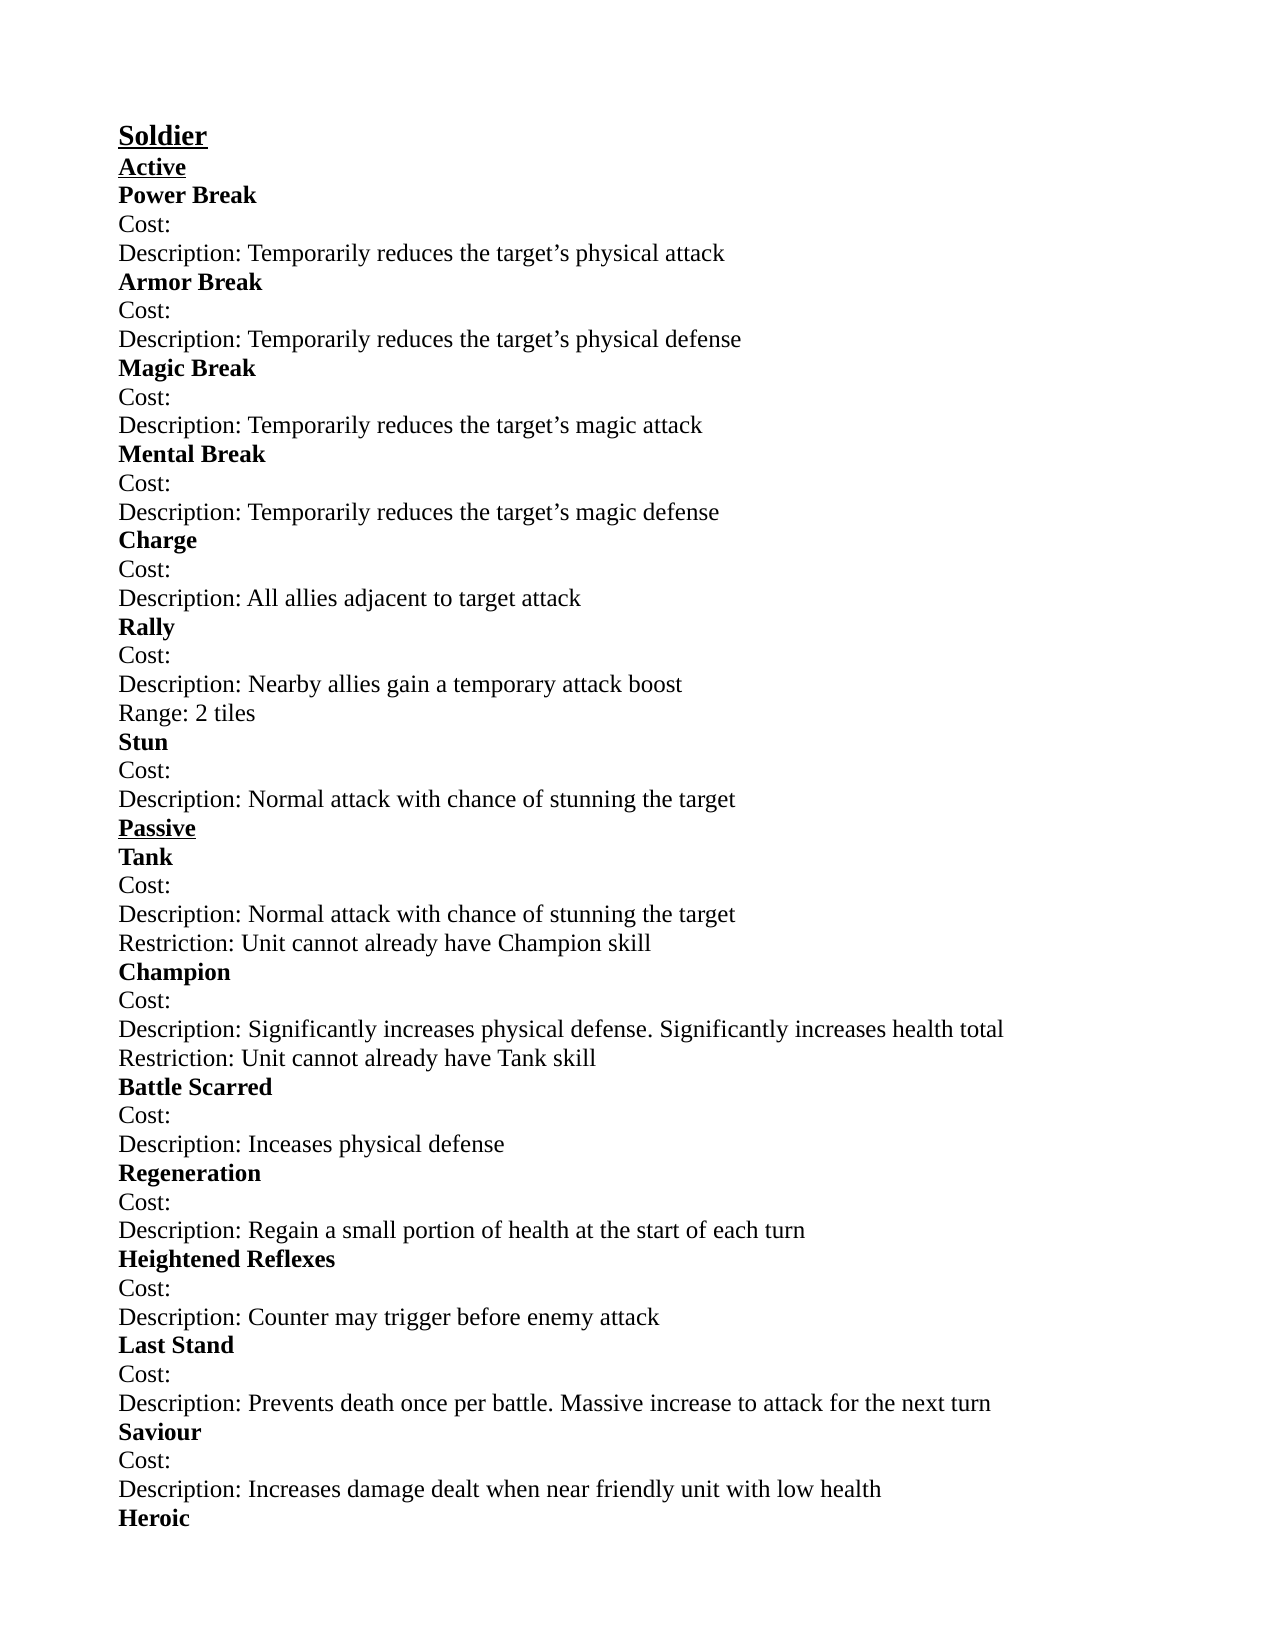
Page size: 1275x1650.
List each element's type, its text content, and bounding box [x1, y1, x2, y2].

text Cost: [118, 640, 1157, 669]
text Range: 2 tiles [118, 698, 1157, 727]
text Cost: [118, 755, 1157, 784]
text Description: Temporarily reduces the target’s magic attack [118, 410, 1157, 439]
text Cost: [118, 468, 1157, 497]
text Description: Increases damage dealt when near friendly unit with low health [118, 1474, 1157, 1503]
text Cost: [118, 1100, 1157, 1129]
text Description: Temporarily reduces the target’s magic defense [118, 497, 1157, 525]
text Cost: [118, 1187, 1157, 1215]
text Restriction: Unit cannot already have Tank skill [118, 1043, 1157, 1072]
text Battle Scarred [118, 1072, 1157, 1100]
text Description: Normal attack with chance of stunning the target [118, 784, 1157, 813]
text Description: Counter may trigger before enemy attack [118, 1302, 1157, 1330]
text Cost: [118, 554, 1157, 583]
text Armor Break [118, 267, 1157, 295]
text Description: Significantly increases physical defense. Significantly increases health total [118, 1014, 1157, 1043]
text Description: Prevents death once per battle. Massive increase to attack for the next turn [118, 1388, 1157, 1417]
text Cost: [118, 1273, 1157, 1302]
text Description: Temporarily reduces the target’s physical defense [118, 324, 1157, 353]
text Cost: [118, 209, 1157, 238]
text Tank [118, 842, 1157, 870]
text Mental Break [118, 439, 1157, 468]
text Power Break [118, 180, 1157, 209]
text Champion [118, 957, 1157, 985]
text Description: Normal attack with chance of stunning the target [118, 899, 1157, 928]
text Saviour [118, 1417, 1157, 1445]
text Cost: [118, 1445, 1157, 1474]
text Heroic [118, 1503, 1157, 1532]
text Description: All allies adjacent to target attack [118, 583, 1157, 612]
text Cost: [118, 870, 1157, 899]
text Cost: [118, 295, 1157, 324]
text Rally [118, 612, 1157, 640]
text Heightened Reflexes [118, 1244, 1157, 1273]
text Description: Regain a small portion of health at the start of each turn [118, 1215, 1157, 1244]
text Charge [118, 525, 1157, 554]
text Magic Break [118, 353, 1157, 382]
text Cost: [118, 985, 1157, 1014]
text Cost: [118, 1359, 1157, 1388]
text Description: Temporarily reduces the target’s physical attack [118, 238, 1157, 267]
text Stun [118, 727, 1157, 755]
text Description: Nearby allies gain a temporary attack boost [118, 669, 1157, 698]
text Soldier [118, 118, 1157, 152]
text Restriction: Unit cannot already have Champion skill [118, 928, 1157, 957]
text Active [118, 152, 1157, 180]
text Last Stand [118, 1330, 1157, 1359]
text Passive [118, 813, 1157, 842]
text Description: Inceases physical defense [118, 1129, 1157, 1158]
text Regeneration [118, 1158, 1157, 1187]
text Cost: [118, 382, 1157, 410]
